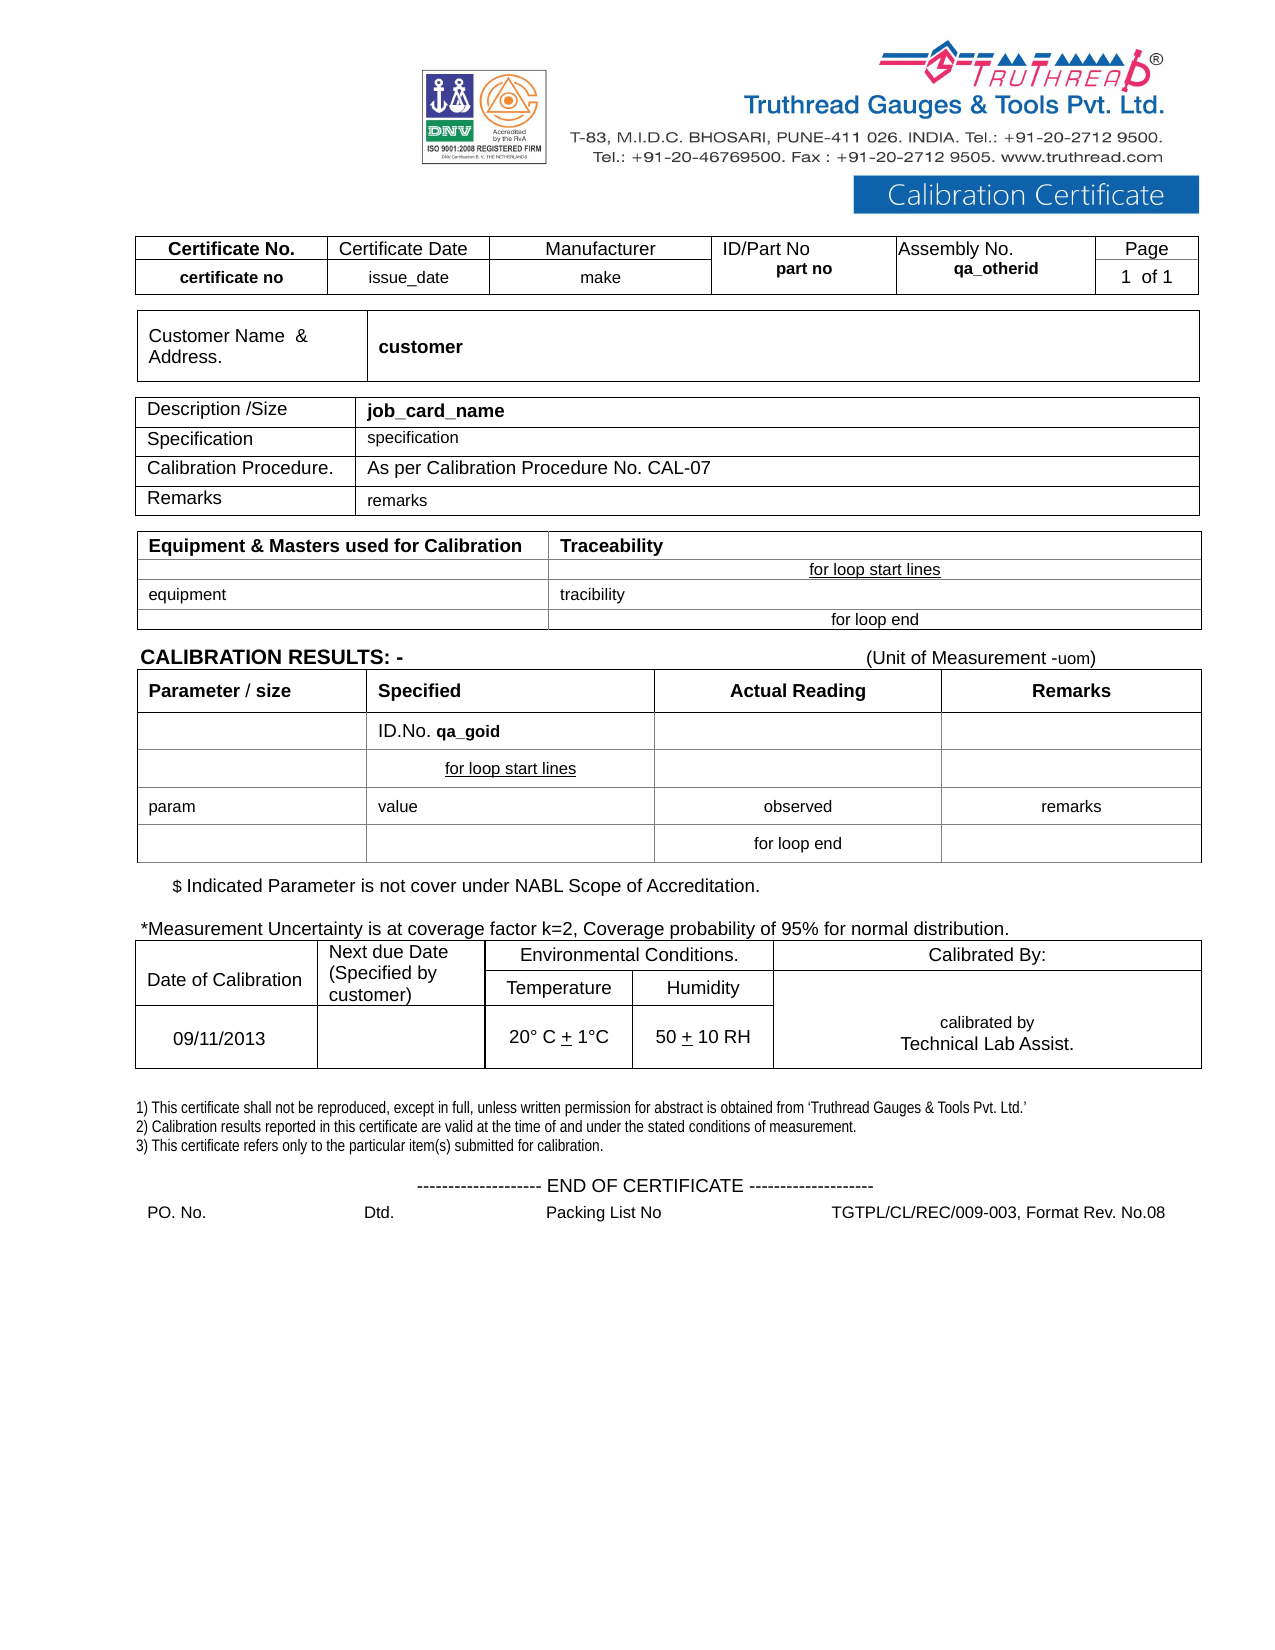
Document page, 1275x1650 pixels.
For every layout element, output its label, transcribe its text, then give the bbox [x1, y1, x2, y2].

table_header Certificate No. [136, 237, 327, 259]
table_cell As per Calibration Procedure No. CAL-07 [356, 457, 1199, 486]
table_cell value [367, 788, 654, 824]
text $ Indicated Parameter is not cover under NABL Scope of Accreditation. [136, 875, 1155, 896]
table_header Packing List No [535, 1203, 820, 1251]
table_cell 20° C + 1°C [486, 1006, 632, 1068]
table_cell [138, 713, 366, 749]
table_cell Humidity [633, 971, 773, 1005]
table_cell Remarks [136, 487, 355, 515]
table_header Date of Calibration [136, 941, 317, 1005]
table_cell [655, 750, 941, 787]
table_cell certificate no [136, 260, 327, 294]
table_cell tracibility [549, 580, 1201, 609]
table_header job_card_name [356, 398, 1199, 427]
table_header TGTPL/CL/REC/009-003, Format Rev. No.08 [820, 1203, 1184, 1251]
table_header Environmental Conditions. [486, 941, 773, 969]
table_cell for loop end [655, 825, 941, 862]
table_cell make [490, 260, 711, 294]
table_cell [138, 560, 548, 579]
table_cell issue_date [328, 260, 489, 294]
table_cell calibrated by Technical Lab Assist. [774, 971, 1201, 1068]
table_header Next due Date (Specified by customer) [318, 941, 484, 1005]
table_header Manufacturer [490, 237, 711, 259]
table_cell param [138, 788, 366, 824]
text *Measurement Uncertainty is at coverage factor k=2, Coverage probability of 95% for normal distribution. [141, 918, 1155, 939]
table_cell 1 of 1 [1096, 260, 1198, 294]
table_cell [942, 825, 1201, 862]
table_header Remarks [942, 670, 1201, 712]
table_cell [318, 1006, 484, 1068]
table_cell Temperature [486, 971, 632, 1005]
table_cell 50 + 10 RH [633, 1006, 773, 1068]
table_header Parameter / size [138, 670, 366, 712]
table_cell [138, 750, 366, 787]
text CALIBRATION RESULTS: - (Unit of Measurement -uom) [117, 645, 1155, 669]
table_cell ID.No. qa_goid [367, 713, 654, 749]
table_header Actual Reading [655, 670, 941, 712]
table_cell [942, 750, 1201, 787]
table_cell 09/11/2013 [136, 1006, 317, 1068]
table_cell Specification [136, 428, 355, 456]
table_header Traceability [549, 532, 1201, 559]
table_header customer [368, 311, 1199, 381]
table_cell specification [356, 428, 1199, 456]
table_header PO. No. Dtd. [136, 1203, 534, 1251]
table_header Customer Name & Address. [138, 311, 367, 381]
table_cell [138, 610, 548, 629]
table_header Page [1096, 237, 1198, 259]
text 1) This certificate shall not be reproduced, except in full, unless written permission for abstract is obtained from ‘Truthread Gauges & Tools Pvt. Ltd.’ [136, 1098, 1155, 1117]
text 2) Calibration results reported in this certificate are valid at the time of and under the stated conditions of measurement. [136, 1117, 1155, 1136]
table_header Certificate Date [328, 237, 489, 259]
table_header Description /Size [136, 398, 355, 427]
text -------------------- END OF CERTIFICATE -------------------- [136, 1174, 1155, 1196]
picture [179, 0, 1200, 227]
table_header ID/Part No part no [712, 237, 896, 294]
table_cell [942, 713, 1201, 749]
table_cell [655, 713, 941, 749]
table_cell for loop end [549, 610, 1201, 629]
table_cell [367, 825, 654, 862]
table_cell [138, 825, 366, 862]
table_header Equipment & Masters used for Calibration [138, 532, 548, 559]
text 3) This certificate refers only to the particular item(s) submitted for calibration. [136, 1136, 1155, 1155]
table_header Assembly No. qa_otherid [897, 237, 1095, 294]
table_cell observed [655, 788, 941, 824]
table_cell Calibration Procedure. [136, 457, 355, 486]
table_cell remarks [356, 487, 1199, 515]
table_cell for loop start lines [367, 750, 654, 787]
table_cell for loop start lines [549, 560, 1201, 579]
table_header Calibrated By: [774, 941, 1201, 969]
table_cell equipment [138, 580, 548, 609]
table_cell remarks [942, 788, 1201, 824]
table_header Specified [367, 670, 654, 712]
